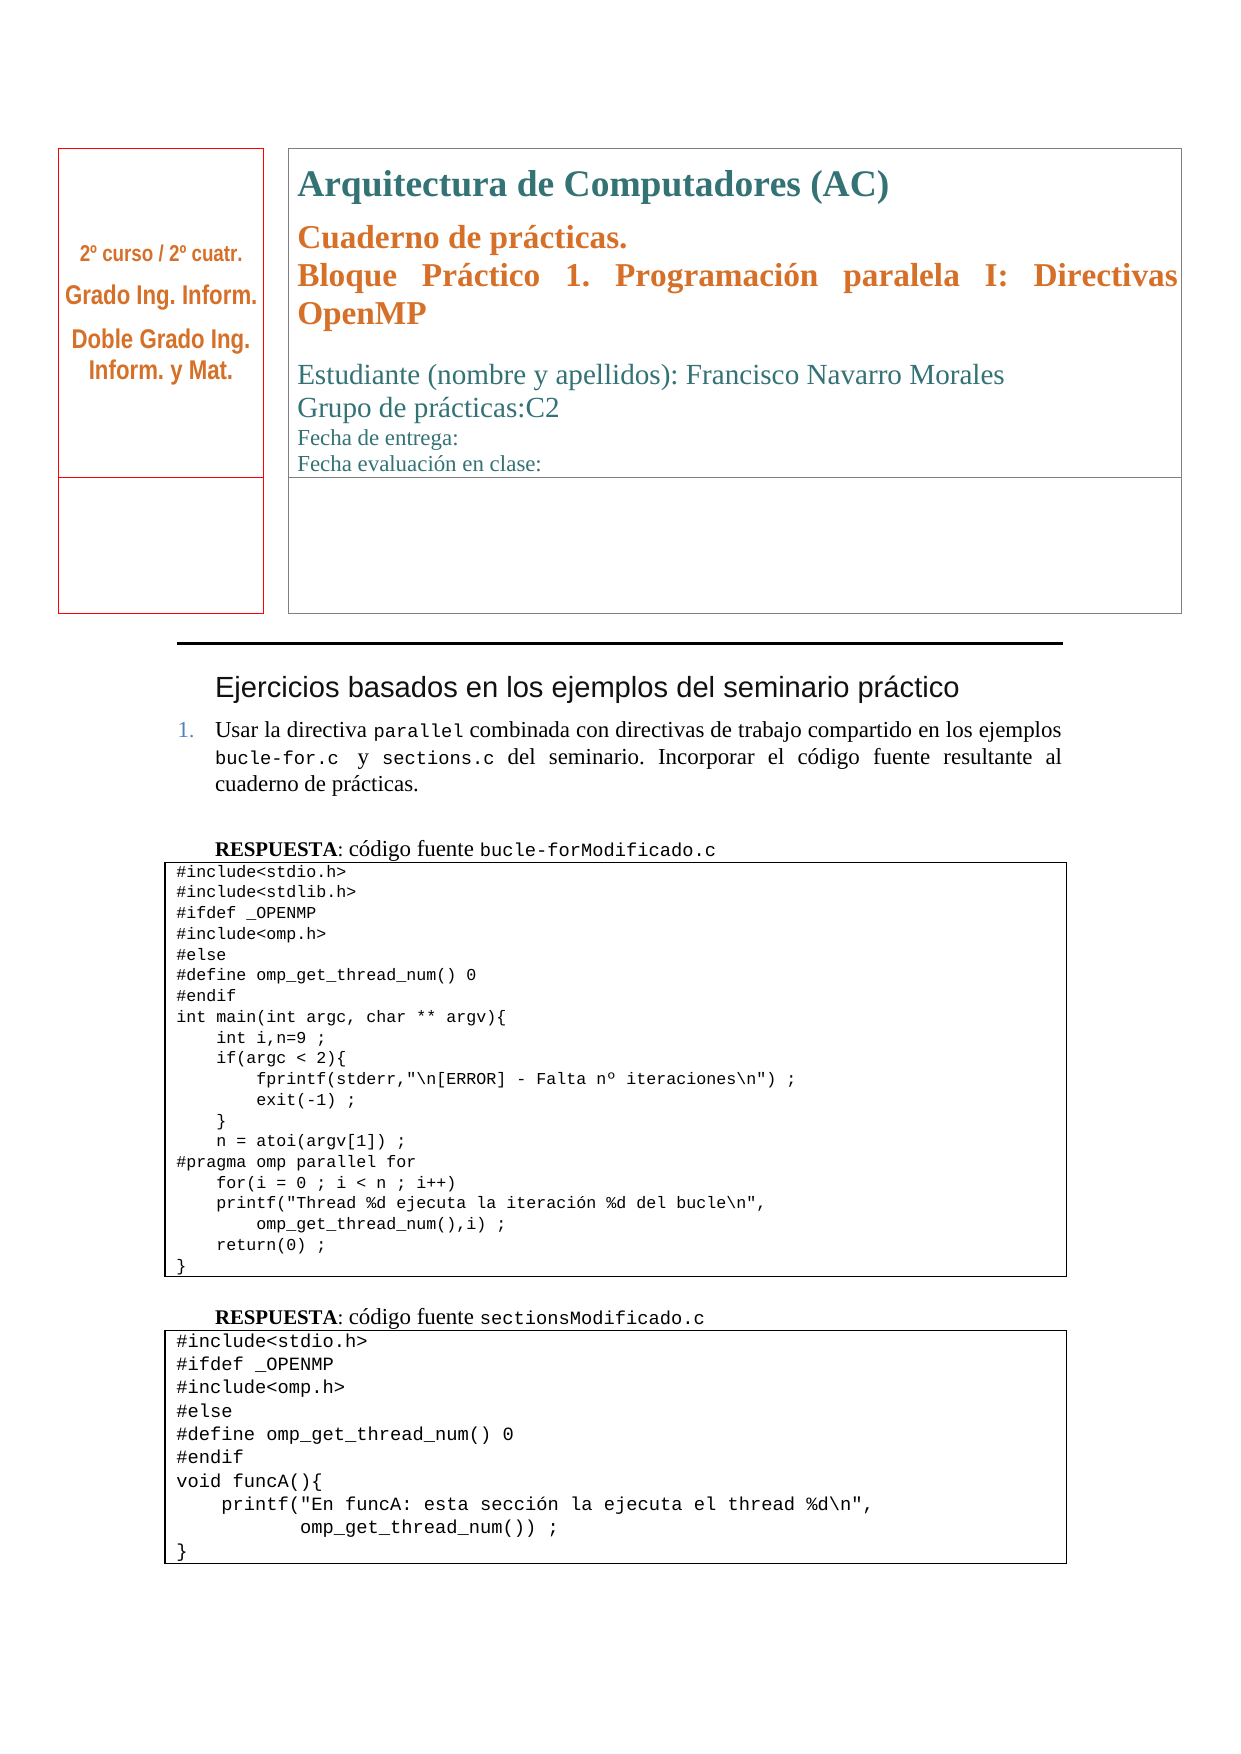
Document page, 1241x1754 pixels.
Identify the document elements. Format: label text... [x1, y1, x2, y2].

subtitle Ejercicios basados en los ejemplos del seminario práctico [177, 670, 1063, 704]
table_cell [264, 477, 288, 612]
table_cell [289, 478, 1181, 612]
table_header 2º curso / 2º cuatr. Grado Ing. Inform. Doble Grado Ing. Inform. y Mat. [59, 149, 263, 477]
table_header #include<stdio.h> #include<stdlib.h> #ifdef _OPENMP #include<omp.h> #else #define omp_get_thread_num() 0 #endif int main(int argc, char ** argv){ int i,n=9 ; if(argc < 2){ fprintf(stderr,"\n[ERROR] - Falta nº iteraciones\n") ; exit(-1) ; } n = atoi(argv[1]) ; #pragma omp parallel for for(i = 0 ; i < n ; i++) printf("Thread %d ejecuta la iteración %d del bucle\n", omp_get_thread_num(),i) ; return(0) ; } [166, 863, 1066, 1276]
table_header [264, 148, 288, 477]
table_header #include<stdio.h> #ifdef _OPENMP #include<omp.h> #else #define omp_get_thread_num() 0 #endif void funcA(){ printf("En funcA: esta sección la ejecuta el thread %d\n", omp_get_thread_num()) ; } [166, 1331, 1066, 1563]
text RESPUESTA: código fuente bucle-forModificado.c [215, 835, 1063, 862]
text RESPUESTA: código fuente sectionsModificado.c [215, 1303, 1063, 1330]
table_header Arquitectura de Computadores (AC) Cuaderno de prácticas. Bloque Práctico 1. Programación paralela I: Directivas OpenMP Estudiante (nombre y apellidos): Francisco Navarro Morales Grupo de prácticas:C2 Fecha de entrega: Fecha evaluación en clase: [289, 149, 1181, 477]
list Usar la directiva parallel combinada con directivas de trabajo compartido en los ejemplos bucle-for.c y sections.c del seminario. Incorporar el código fuente resultante al cuaderno de prácticas. [177, 716, 1063, 796]
table_cell [59, 478, 263, 612]
